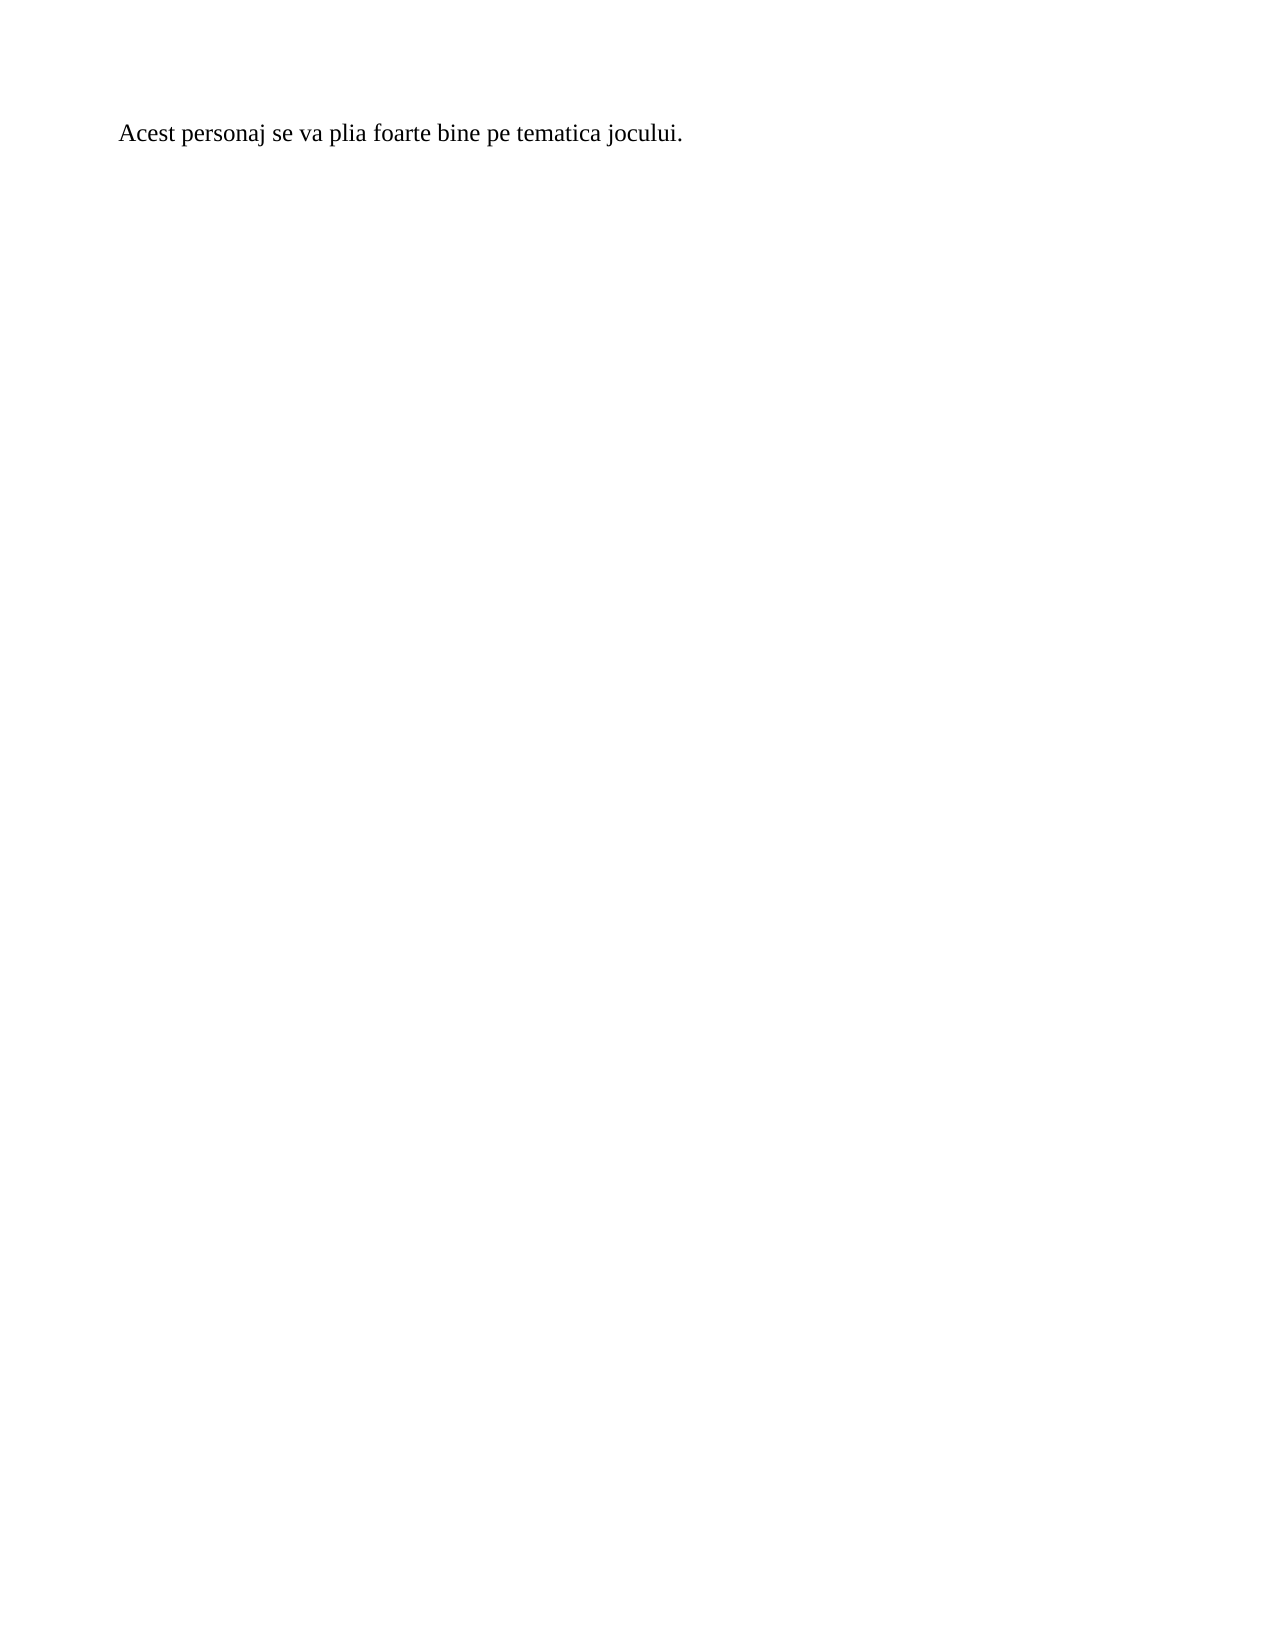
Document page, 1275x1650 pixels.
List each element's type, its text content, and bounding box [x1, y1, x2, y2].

text Acest personaj se va plia foarte bine pe tematica jocului. [118, 118, 1157, 147]
